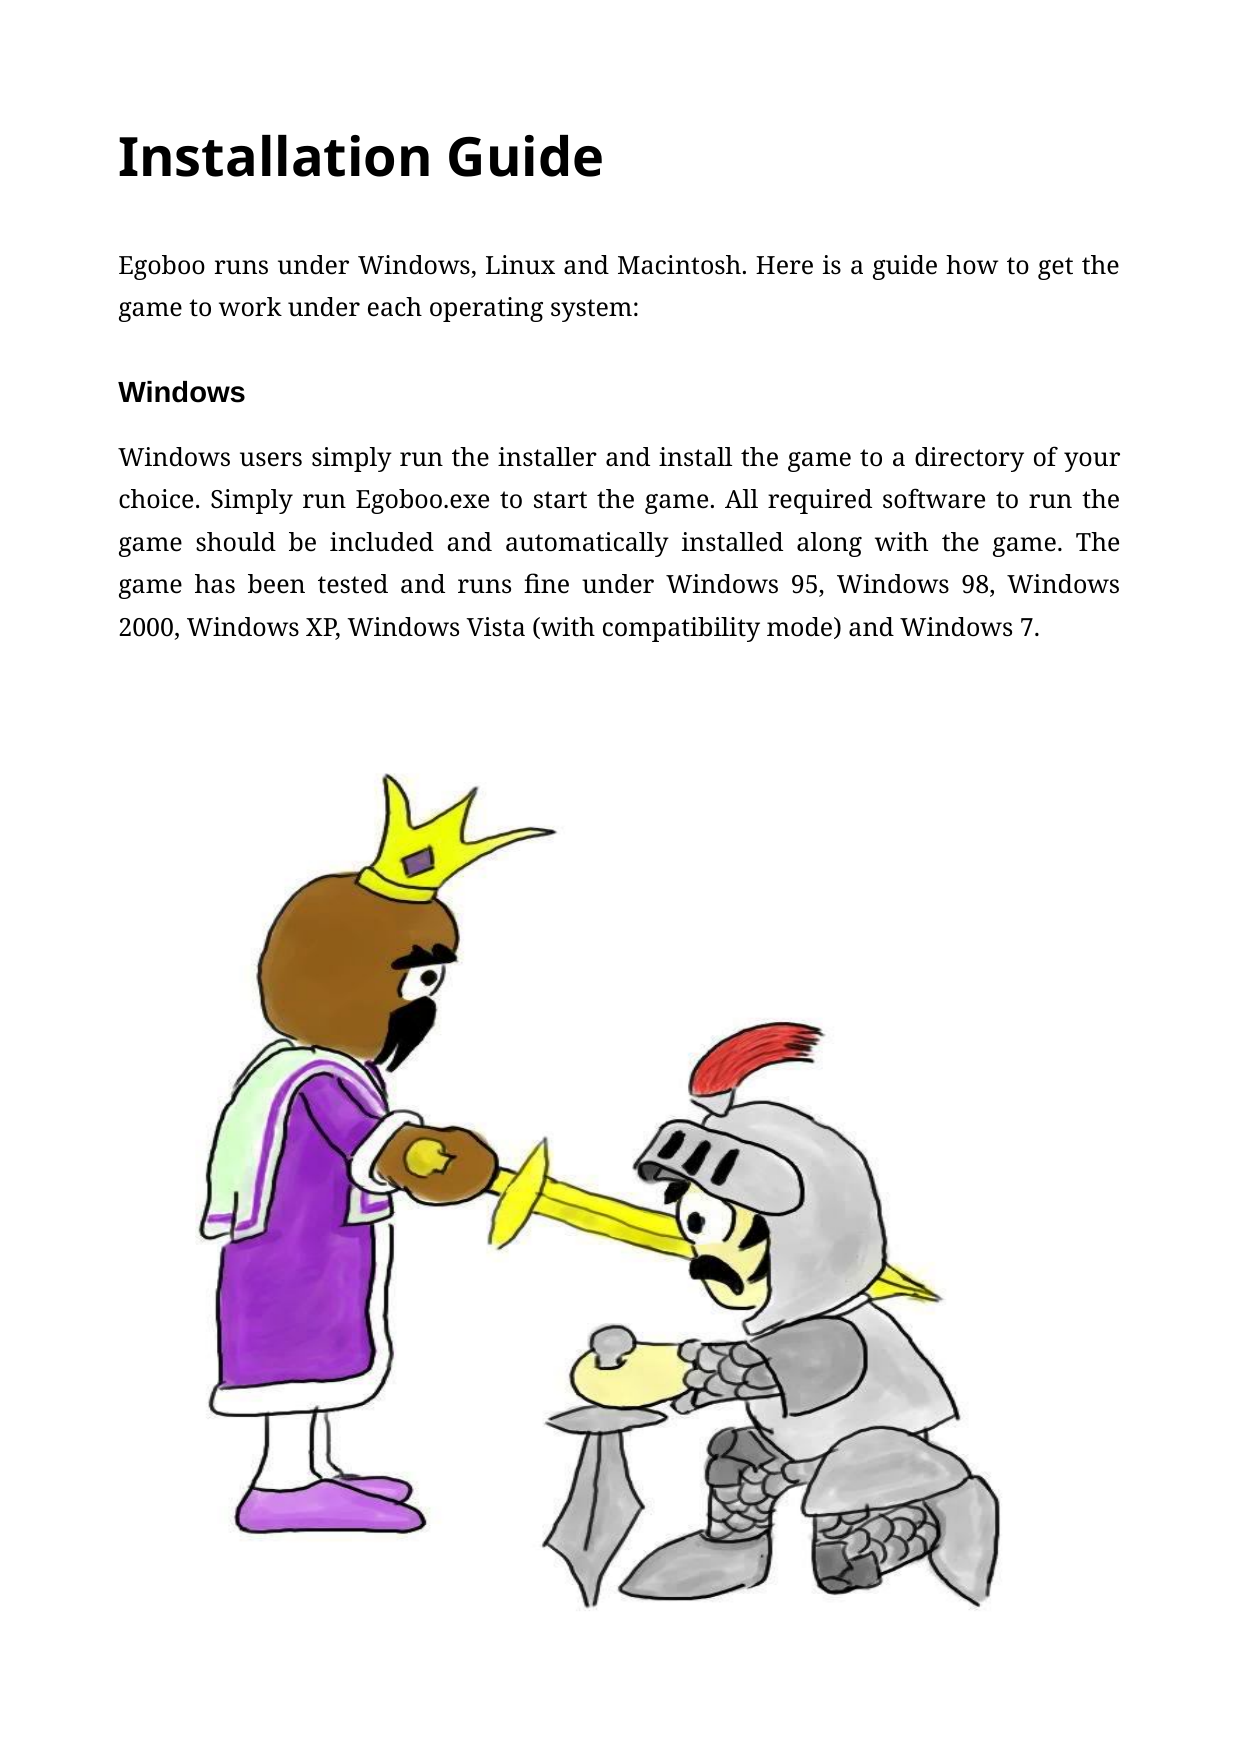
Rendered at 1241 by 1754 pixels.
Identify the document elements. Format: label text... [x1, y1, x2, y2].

subtitle Installation Guide [118, 118, 1122, 192]
text Windows users simply run the installer and install the game to a directory of your choice. Simply run Egoboo.exe to start the game. All required software to run the game should be included and automatically installed along with the game. The game has been tested and runs fine under Windows 95, Windows 98, Windows 2000, Windows XP, Windows Vista (with compatibility mode) and Windows 7. [118, 439, 1122, 643]
picture [195, 756, 1036, 1621]
text Egoboo runs under Windows, Linux and Macintosh. Here is a guide how to get the game to work under each operating system: [118, 247, 1122, 324]
subtitle Windows [118, 375, 1122, 409]
